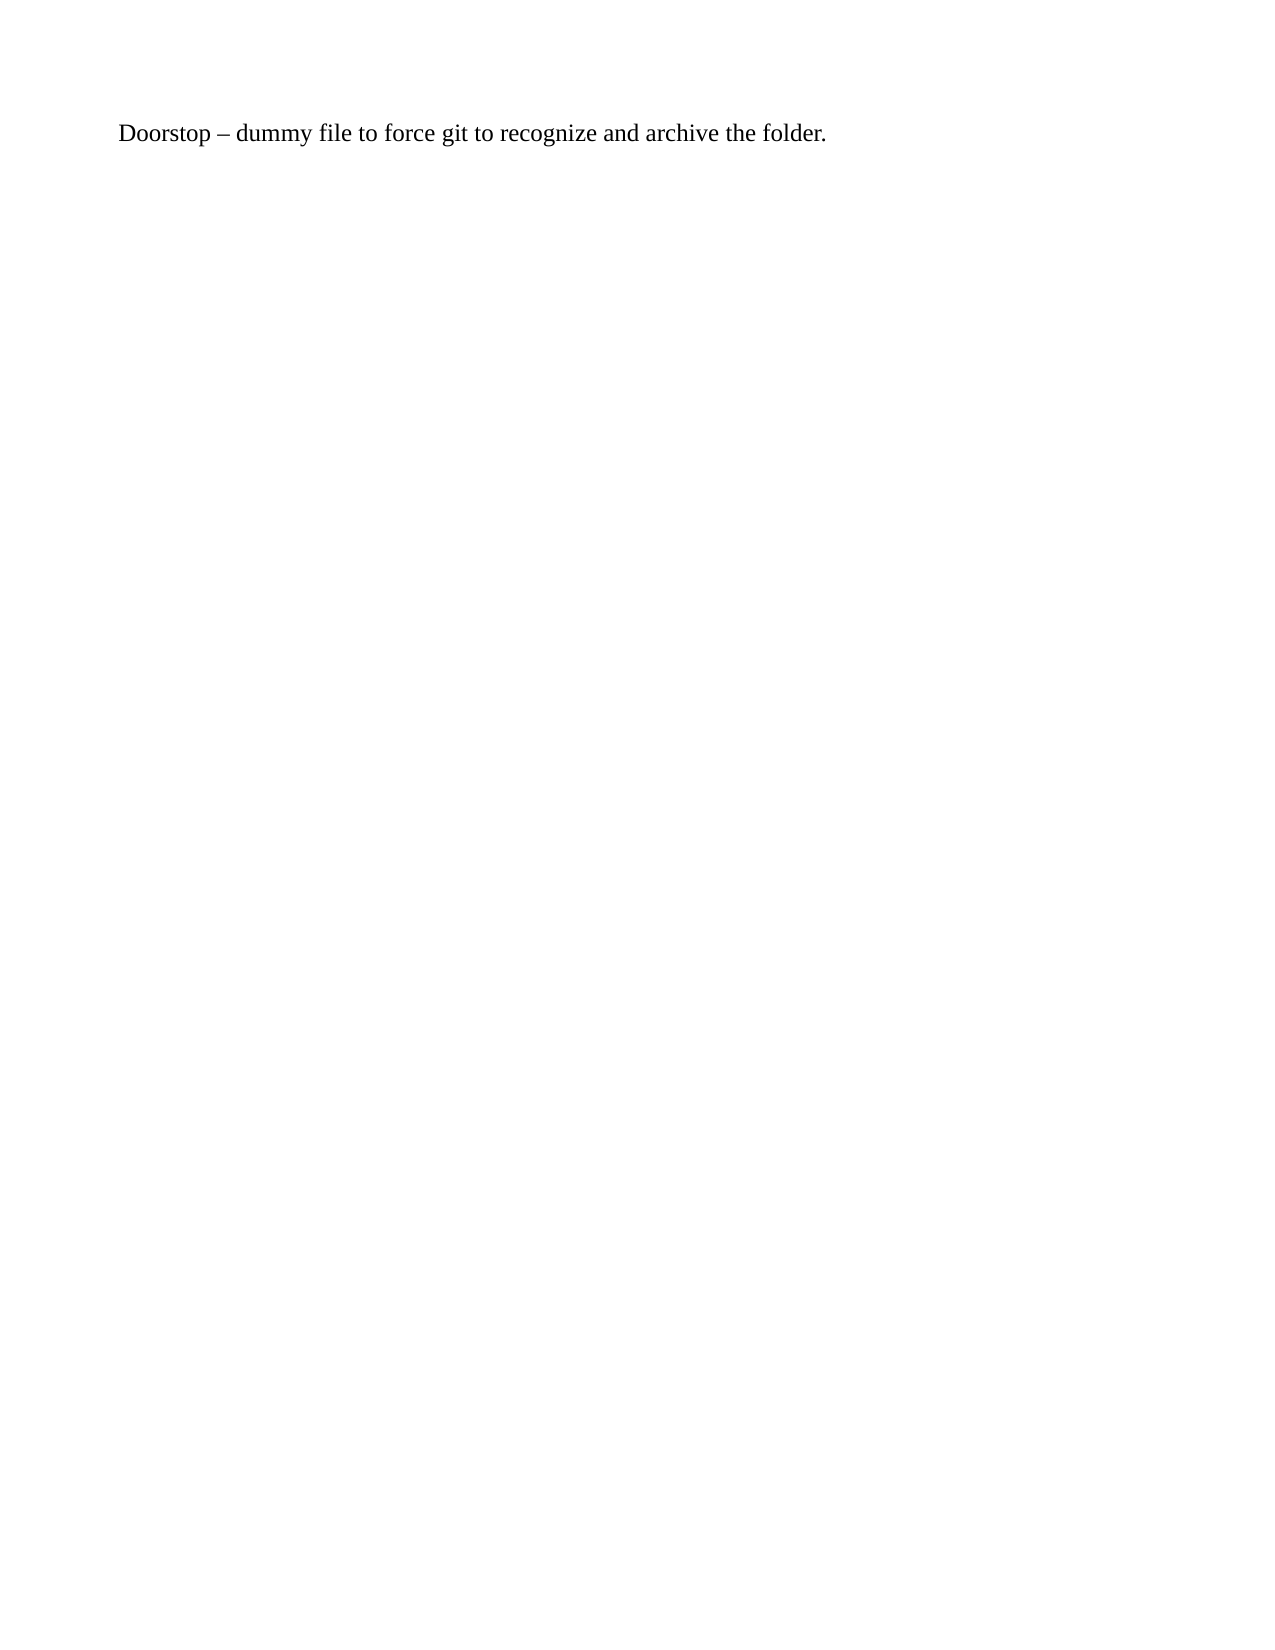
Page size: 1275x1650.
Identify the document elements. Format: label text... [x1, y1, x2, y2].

text Doorstop – dummy file to force git to recognize and archive the folder. [118, 118, 1157, 147]
